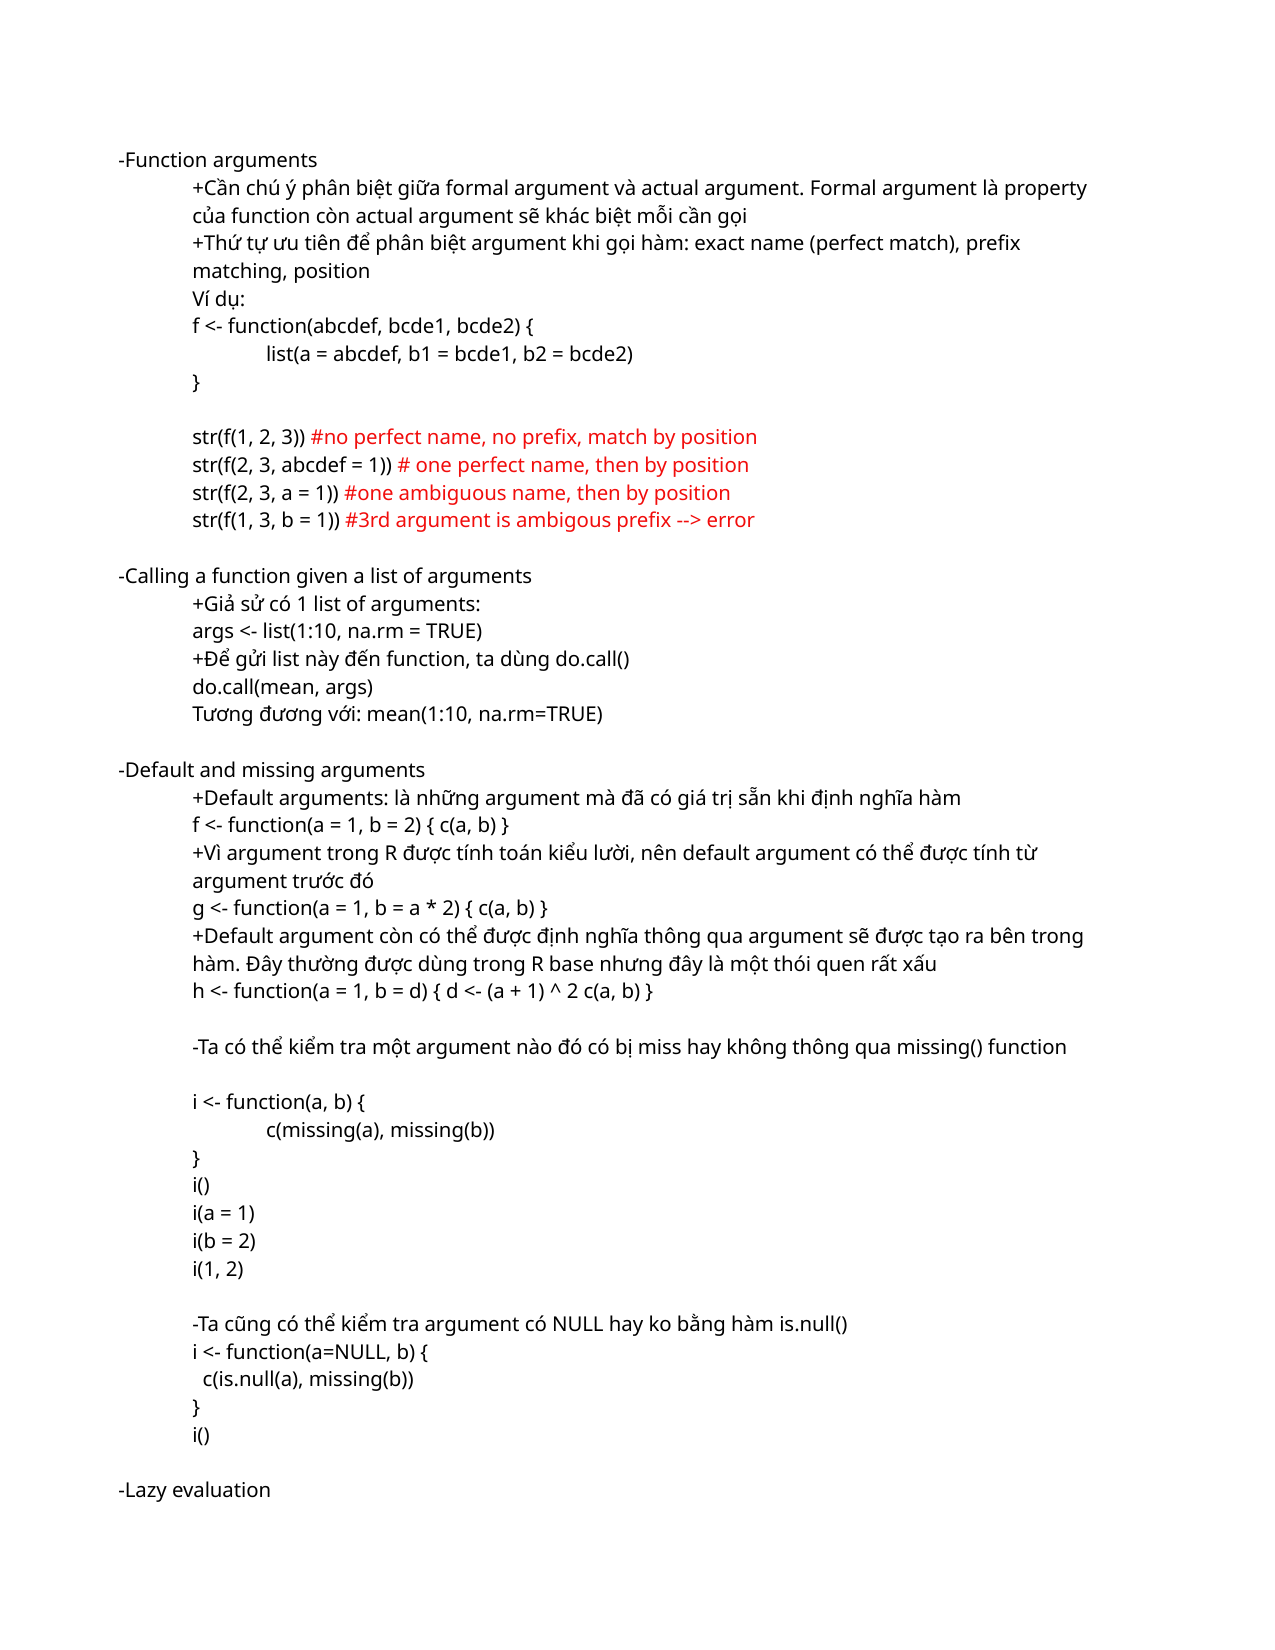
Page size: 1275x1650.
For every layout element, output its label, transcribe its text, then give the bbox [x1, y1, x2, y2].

text -Function arguments [118, 146, 1157, 173]
text i(a = 1) [192, 1199, 1157, 1226]
text +Thứ tự ưu tiên để phân biệt argument khi gọi hàm: exact name (perfect match), prefix matching, position [118, 229, 1157, 284]
text i() [192, 1171, 1157, 1199]
text Ví dụ: [118, 284, 1157, 312]
text -Lazy evaluation [118, 1476, 1157, 1503]
text str(f(1, 3, b = 1)) #3rd argument is ambigous prefix --> error [192, 506, 1157, 534]
text i <- function(a, b) { [118, 1088, 1157, 1116]
text h <- function(a = 1, b = d) { d <- (a + 1) ^ 2 c(a, b) } [118, 977, 1157, 1005]
text args <- list(1:10, na.rm = TRUE) [118, 617, 1157, 644]
text +Cần chú ý phân biệt giữa formal argument và actual argument. Formal argument là property của function còn actual argument sẽ khác biệt mỗi cần gọi [118, 173, 1157, 229]
text -Ta có thể kiểm tra một argument nào đó có bị miss hay không thông qua missing() function [118, 1032, 1157, 1060]
text +Để gửi list này đến function, ta dùng do.call() [118, 644, 1157, 672]
text } [192, 1393, 1157, 1420]
text list(a = abcdef, b1 = bcde1, b2 = bcde2) [118, 340, 1157, 367]
text f <- function(a = 1, b = 2) { c(a, b) } [118, 811, 1157, 838]
text +Default argument còn có thể được định nghĩa thông qua argument sẽ được tạo ra bên trong hàm. Đây thường được dùng trong R base nhưng đây là một thói quen rất xấu [118, 922, 1157, 977]
text Tương đương với: mean(1:10, na.rm=TRUE) [118, 700, 1157, 728]
text +Vì argument trong R được tính toán kiểu lười, nên default argument có thể được tính từ argument trước đó [118, 838, 1157, 894]
text +Default arguments: là những argument mà đã có giá trị sẵn khi định nghĩa hàm [118, 783, 1157, 811]
text i(b = 2) [192, 1226, 1157, 1254]
text } [118, 1143, 1157, 1171]
text f <- function(abcdef, bcde1, bcde2) { [118, 312, 1157, 340]
text do.call(mean, args) [118, 672, 1157, 700]
text -Calling a function given a list of arguments [118, 561, 1157, 589]
text -Default and missing arguments [118, 755, 1157, 783]
text c(is.null(a), missing(b)) [192, 1365, 1157, 1393]
text str(f(1, 2, 3)) #no perfect name, no prefix, match by position [192, 423, 1157, 451]
text i() [192, 1420, 1157, 1448]
text i(1, 2) [192, 1254, 1157, 1282]
text -Ta cũng có thể kiểm tra argument có NULL hay ko bằng hàm is.null() [192, 1309, 1157, 1337]
text c(missing(a), missing(b)) [118, 1116, 1157, 1143]
text g <- function(a = 1, b = a * 2) { c(a, b) } [118, 894, 1157, 922]
text +Giả sử có 1 list of arguments: [118, 589, 1157, 617]
text str(f(2, 3, a = 1)) #one ambiguous name, then by position [192, 478, 1157, 506]
text str(f(2, 3, abcdef = 1)) # one perfect name, then by position [192, 451, 1157, 478]
text } [118, 367, 1157, 395]
text i <- function(a=NULL, b) { [192, 1337, 1157, 1365]
